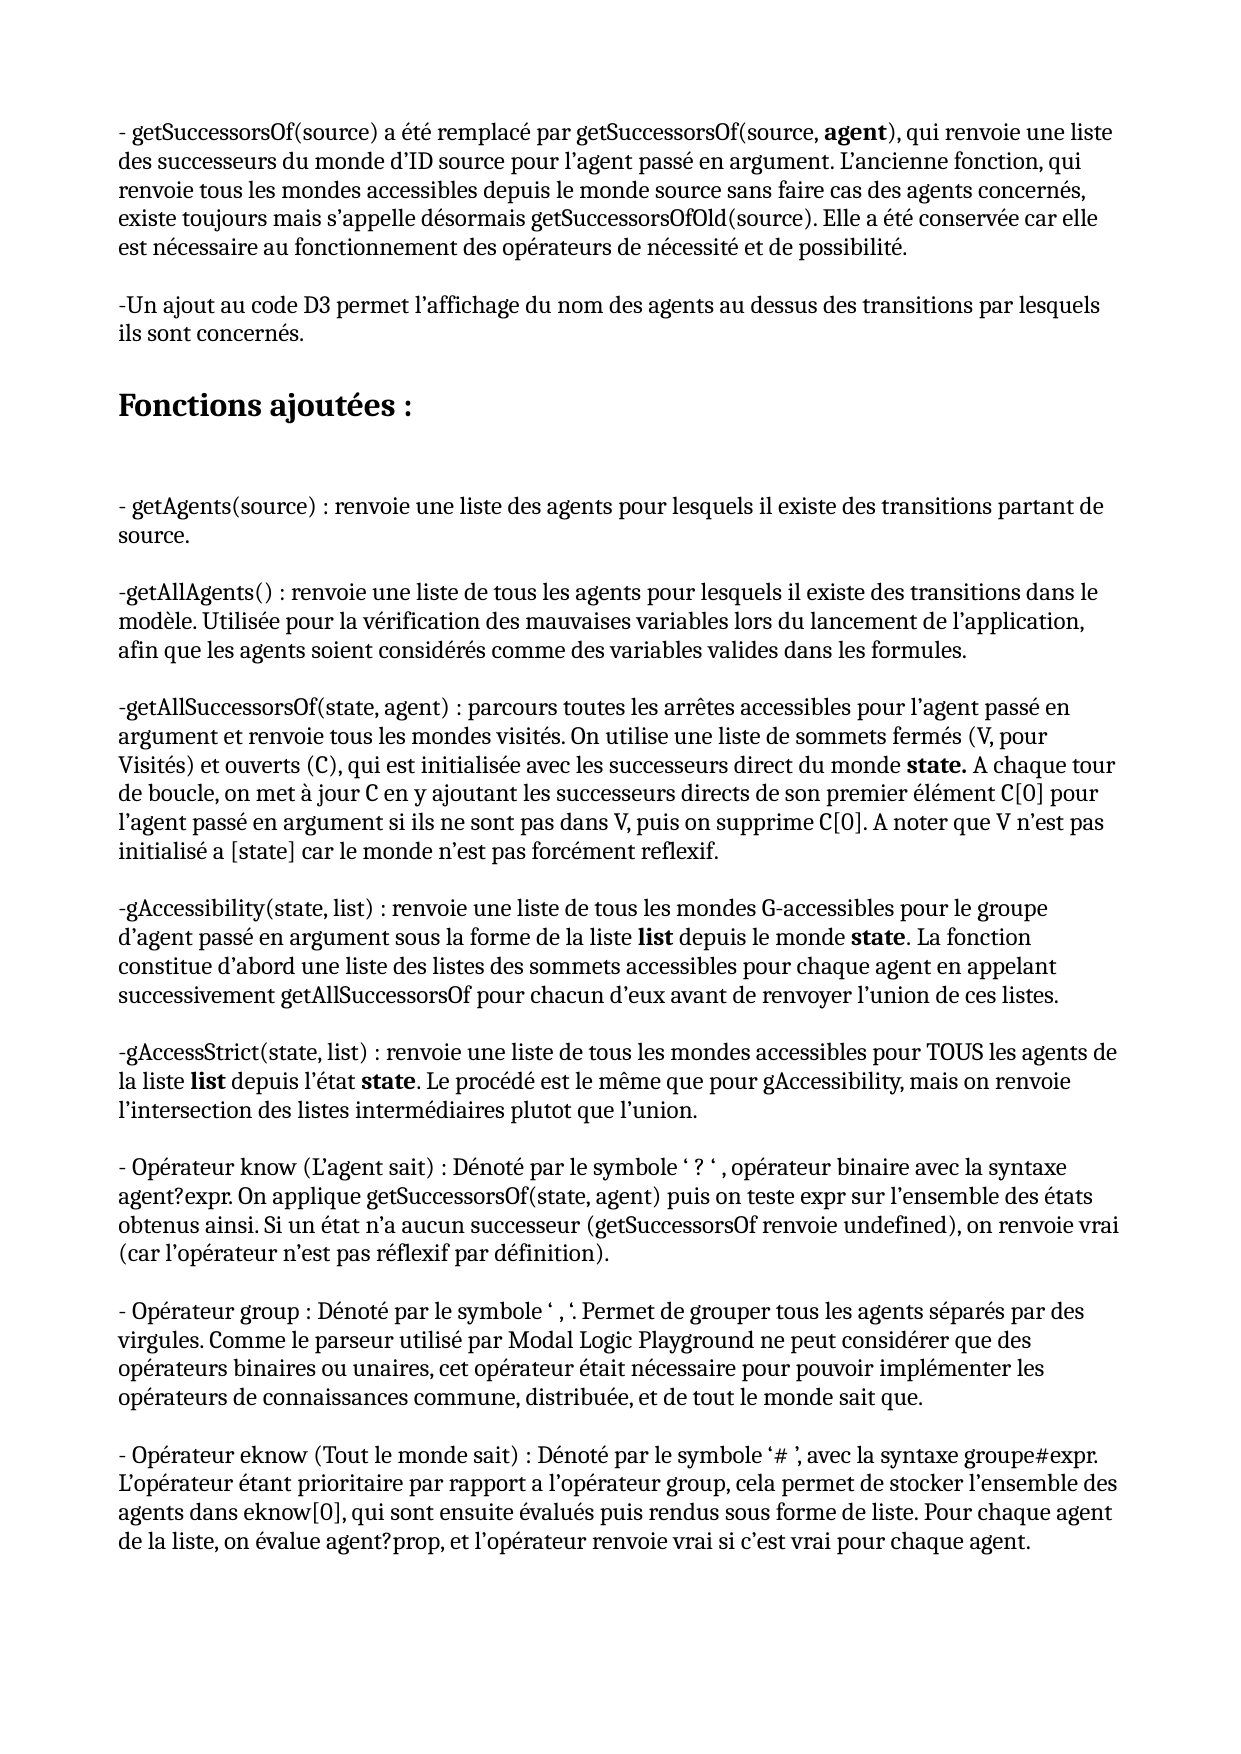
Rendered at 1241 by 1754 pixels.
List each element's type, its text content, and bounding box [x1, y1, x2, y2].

text - Opérateur know (L’agent sait) : Dénoté par le symbole ‘ ? ‘ , opérateur binaire avec la syntaxe agent?expr. On applique getSuccessorsOf(state, agent) puis on teste expr sur l’ensemble des états obtenus ainsi. Si un état n’a aucun successeur (getSuccessorsOf renvoie undefined), on renvoie vrai (car l’opérateur n’est pas réflexif par définition). [118, 1153, 1122, 1268]
text - getSuccessorsOf(source) a été remplacé par getSuccessorsOf(source, agent), qui renvoie une liste des successeurs du monde d’ID source pour l’agent passé en argument. L’ancienne fonction, qui renvoie tous les mondes accessibles depuis le monde source sans faire cas des agents concernés, existe toujours mais s’appelle désormais getSuccessorsOfOld(source). Elle a été conservée car elle est nécessaire au fonctionnement des opérateurs de nécessité et de possibilité. [118, 118, 1122, 262]
text -Un ajout au code D3 permet l’affichage du nom des agents au dessus des transitions par lesquels ils sont concernés. [118, 291, 1122, 348]
text Fonctions ajoutées : [118, 386, 1122, 425]
text -getAllSuccessorsOf(state, agent) : parcours toutes les arrêtes accessibles pour l’agent passé en argument et renvoie tous les mondes visités. On utilise une liste de sommets fermés (V, pour Visités) et ouverts (C), qui est initialisée avec les successeurs direct du monde state. A chaque tour de boucle, on met à jour C en y ajoutant les successeurs directs de son premier élément C[0] pour l’agent passé en argument si ils ne sont pas dans V, puis on supprime C[0]. A noter que V n’est pas initialisé a [state] car le monde n’est pas forcément reflexif. [118, 693, 1122, 866]
text - Opérateur group : Dénoté par le symbole ‘ , ‘. Permet de grouper tous les agents séparés par des virgules. Comme le parseur utilisé par Modal Logic Playground ne peut considérer que des opérateurs binaires ou unaires, cet opérateur était nécessaire pour pouvoir implémenter les opérateurs de connaissances commune, distribuée, et de tout le monde sait que. [118, 1297, 1122, 1412]
text -gAccessibility(state, list) : renvoie une liste de tous les mondes G-accessibles pour le groupe d’agent passé en argument sous la forme de la liste list depuis le monde state. La fonction constitue d’abord une liste des listes des sommets accessibles pour chaque agent en appelant successivement getAllSuccessorsOf pour chacun d’eux avant de renvoyer l’union de ces listes. [118, 894, 1122, 1009]
text -gAccessStrict(state, list) : renvoie une liste de tous les mondes accessibles pour TOUS les agents de la liste list depuis l’état state. Le procédé est le même que pour gAccessibility, mais on renvoie l’intersection des listes intermédiaires plutot que l’union. [118, 1038, 1122, 1124]
text - Opérateur eknow (Tout le monde sait) : Dénoté par le symbole ‘# ’, avec la syntaxe groupe#expr. L’opérateur étant prioritaire par rapport a l’opérateur group, cela permet de stocker l’ensemble des agents dans eknow[0], qui sont ensuite évalués puis rendus sous forme de liste. Pour chaque agent de la liste, on évalue agent?prop, et l’opérateur renvoie vrai si c’est vrai pour chaque agent. [118, 1441, 1122, 1556]
text - getAgents(source) : renvoie une liste des agents pour lesquels il existe des transitions partant de source. [118, 492, 1122, 549]
text -getAllAgents() : renvoie une liste de tous les agents pour lesquels il existe des transitions dans le modèle. Utilisée pour la vérification des mauvaises variables lors du lancement de l’application, afin que les agents soient considérés comme des variables valides dans les formules. [118, 578, 1122, 664]
